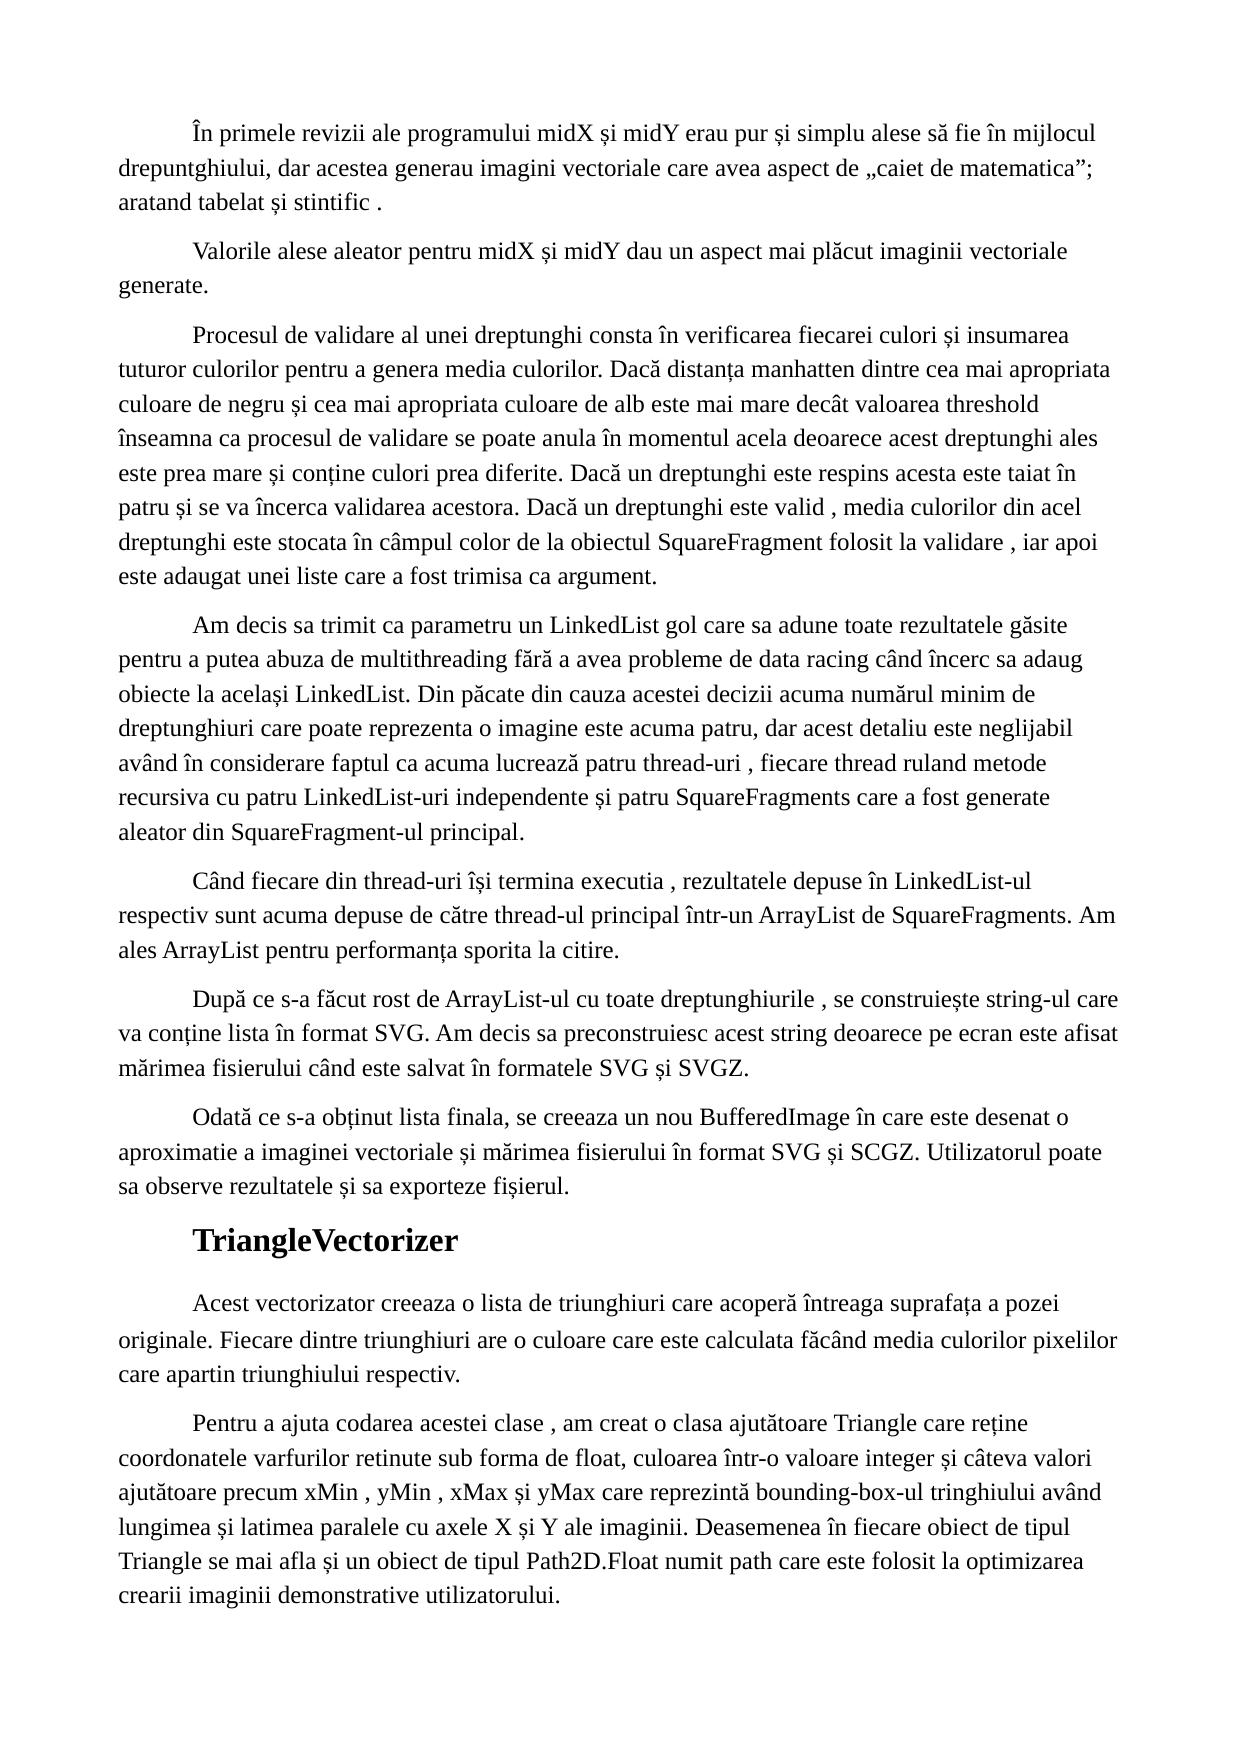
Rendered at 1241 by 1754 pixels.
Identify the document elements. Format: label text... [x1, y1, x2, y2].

text Odată ce s-a obținut lista finala, se creeaza un nou BufferedImage în care este desenat o aproximatie a imaginei vectoriale și mărimea fisierului în format SVG și SCGZ. Utilizatorul poate sa observe rezultatele și sa exporteze fișierul. [118, 1102, 1122, 1200]
text Pentru a ajuta codarea acestei clase , am creat o clasa ajutătoare Triangle care reține coordonatele varfurilor retinute sub forma de float, culoarea într-o valoare integer și câteva valori ajutătoare precum xMin , yMin , xMax și yMax care reprezintă bounding-box-ul tringhiului având lungimea și latimea paralele cu axele X și Y ale imaginii. Deasemenea în fiecare obiect de tipul Triangle se mai afla și un obiect de tipul Path2D.Float numit path care este folosit la optimizarea crearii imaginii demonstrative utilizatorului. [118, 1408, 1122, 1609]
text Procesul de validare al unei dreptunghi consta în verificarea fiecarei culori și insumarea tuturor culorilor pentru a genera media culorilor. Dacă distanța manhatten dintre cea mai apropriata culoare de negru și cea mai apropriata culoare de alb este mai mare decât valoarea threshold înseamna ca procesul de validare se poate anula în momentul acela deoarece acest dreptunghi ales este prea mare și conține culori prea diferite. Dacă un dreptunghi este respins acesta este taiat în patru și se va încerca validarea acestora. Dacă un dreptunghi este valid , media culorilor din acel dreptunghi este stocata în câmpul color de la obiectul SquareFragment folosit la validare , iar apoi este adaugat unei liste care a fost trimisa ca argument. [118, 320, 1122, 590]
text În primele revizii ale programului midX și midY erau pur și simplu alese să fie în mijlocul drepuntghiului, dar acestea generau imagini vectoriale care avea aspect de „caiet de matematica”; aratand tabelat și stintific . [118, 118, 1122, 216]
text Acest vectorizator creeaza o lista de triunghiuri care acoperă întreaga suprafața a pozei originale. Fiecare dintre triunghiuri are o culoare care este calculata făcând media culorilor pixelilor care apartin triunghiului respectiv. [118, 1281, 1122, 1388]
text TriangleVectorizer [118, 1220, 1122, 1258]
text Valorile alese aleator pentru midX și midY dau un aspect mai plăcut imaginii vectoriale generate. [118, 236, 1122, 299]
text După ce s-a făcut rost de ArrayList-ul cu toate dreptunghiurile , se construiește string-ul care va conține lista în format SVG. Am decis sa preconstruiesc acest string deoarece pe ecran este afisat mărimea fisierului când este salvat în formatele SVG și SVGZ. [118, 984, 1122, 1082]
text Când fiecare din thread-uri își termina executia , rezultatele depuse în LinkedList-ul respectiv sunt acuma depuse de către thread-ul principal într-un ArrayList de SquareFragments. Am ales ArrayList pentru performanța sporita la citire. [118, 866, 1122, 964]
text Am decis sa trimit ca parametru un LinkedList gol care sa adune toate rezultatele găsite pentru a putea abuza de multithreading fără a avea probleme de data racing când încerc sa adaug obiecte la același LinkedList. Din păcate din cauza acestei decizii acuma numărul minim de dreptunghiuri care poate reprezenta o imagine este acuma patru, dar acest detaliu este neglijabil având în considerare faptul ca acuma lucrează patru thread-uri , fiecare thread ruland metode recursiva cu patru LinkedList-uri independente și patru SquareFragments care a fost generate aleator din SquareFragment-ul principal. [118, 610, 1122, 846]
